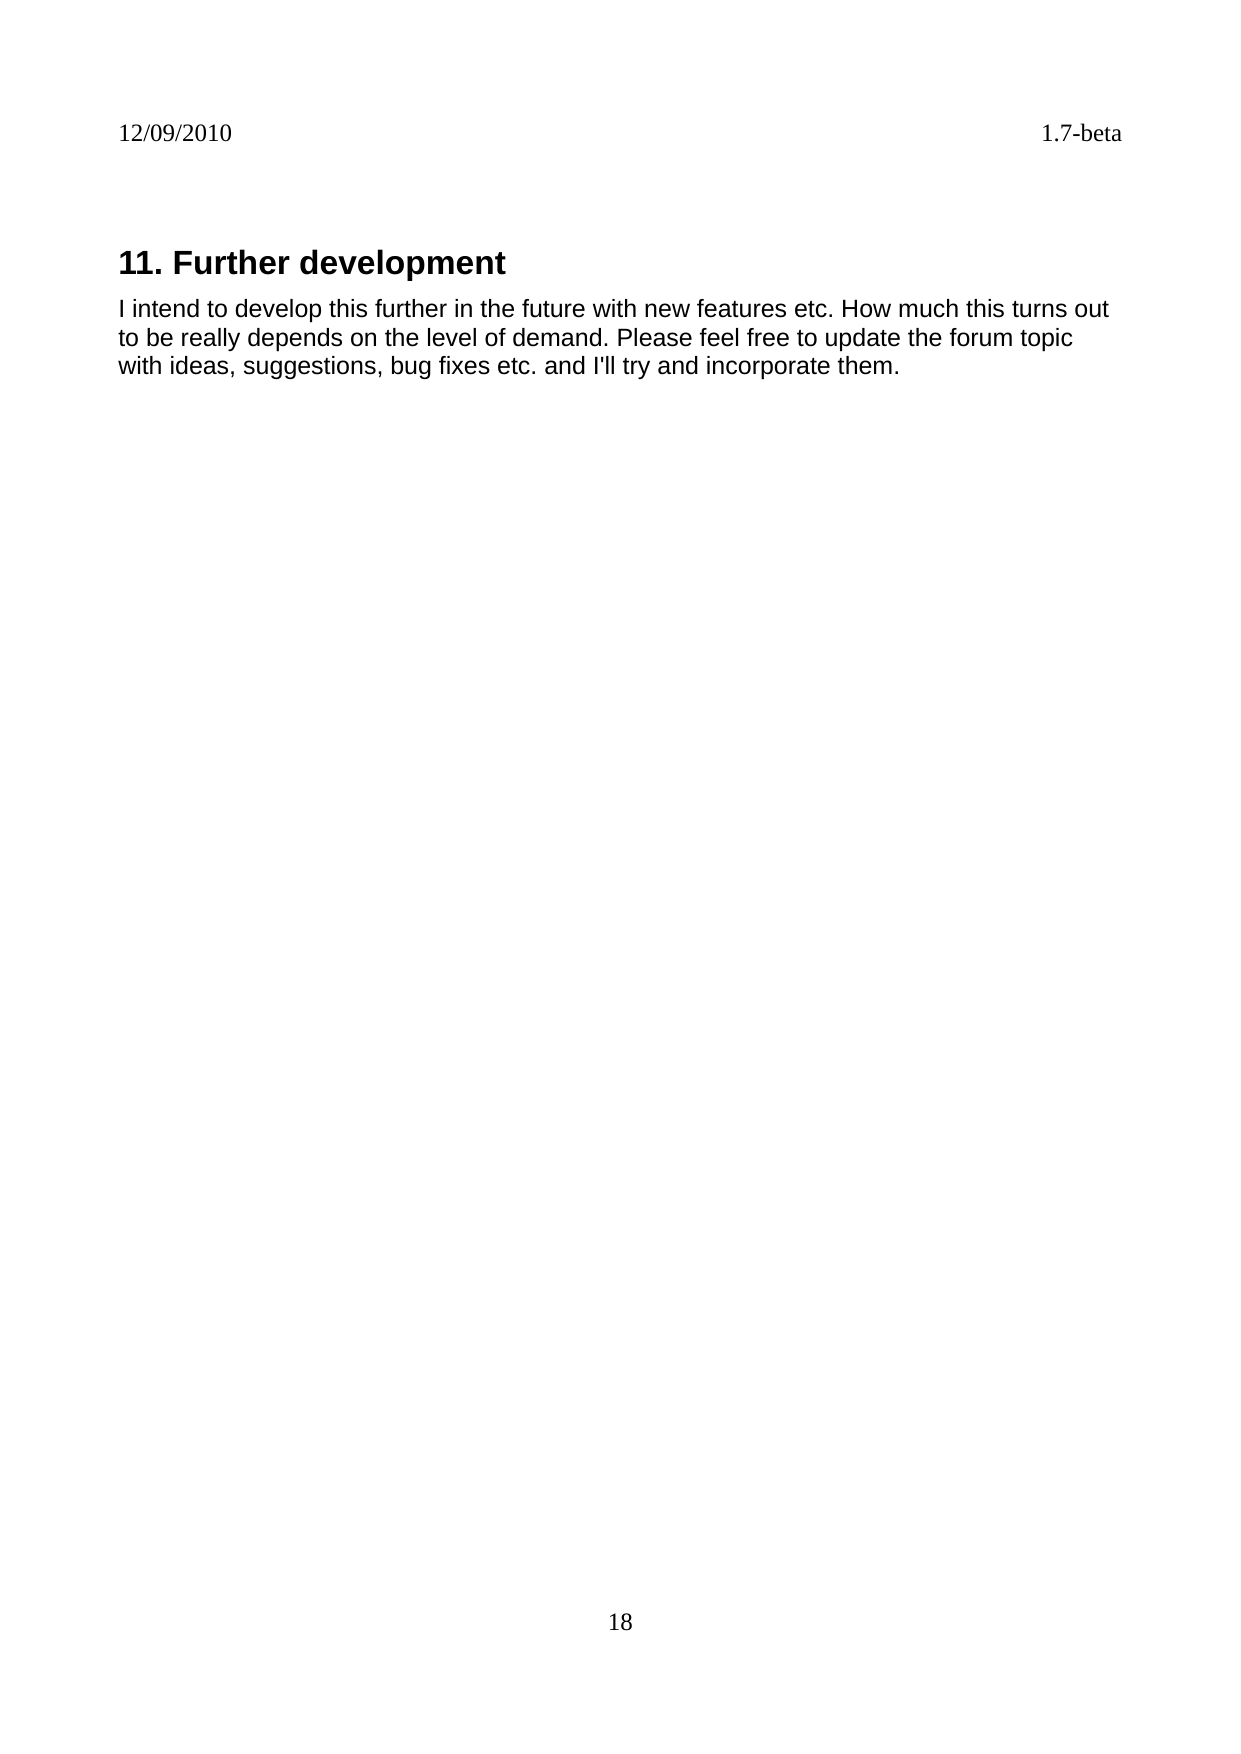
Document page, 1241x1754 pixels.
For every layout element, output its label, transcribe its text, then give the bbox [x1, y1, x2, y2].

text I intend to develop this further in the future with new features etc. How much this turns out to be really depends on the level of demand. Please feel free to update the forum topic with ideas, suggestions, bug fixes etc. and I'll try and incorporate them. [118, 294, 1122, 380]
subtitle Further development [118, 243, 1122, 281]
